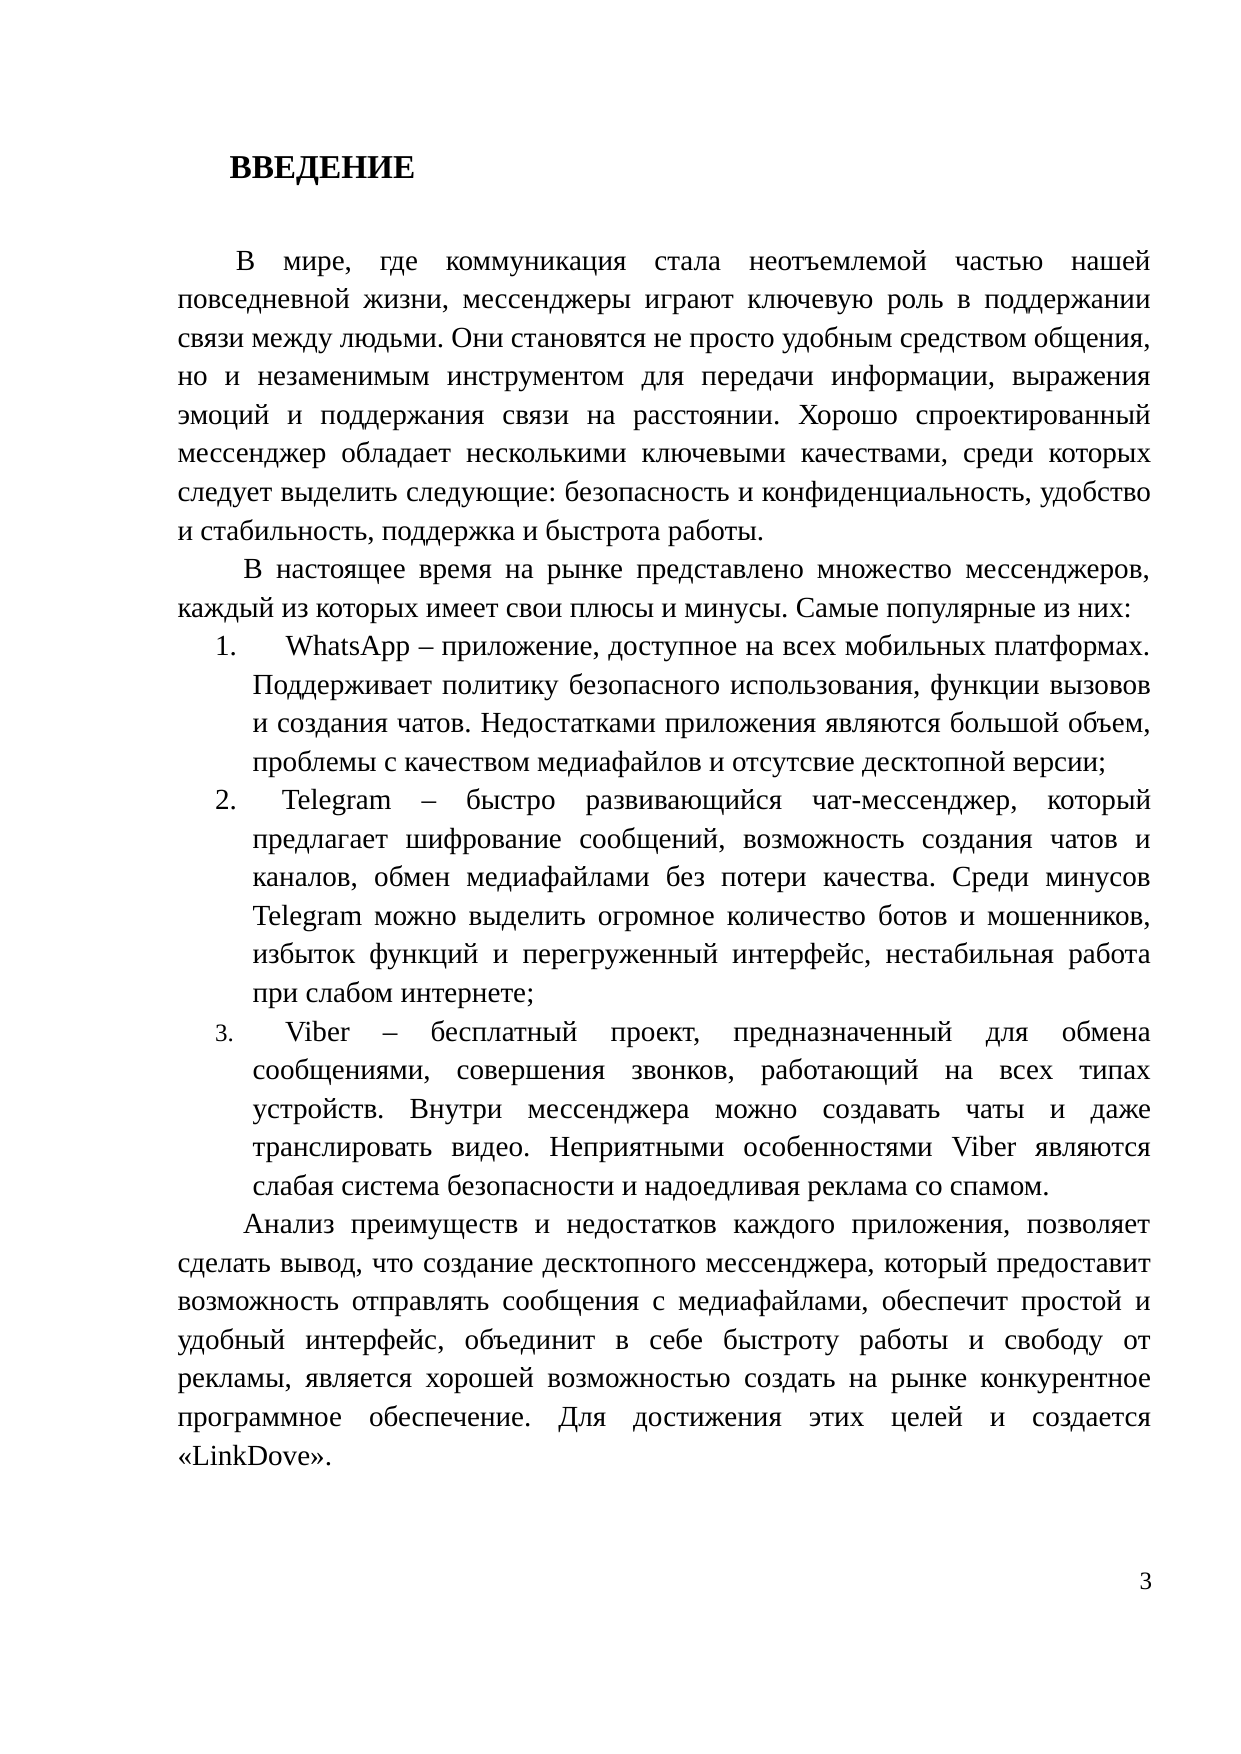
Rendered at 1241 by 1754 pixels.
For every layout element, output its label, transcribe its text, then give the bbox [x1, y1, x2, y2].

text В настоящее время на рынке представлено множество мессенджеров, каждый из которых имеет свои плюсы и минусы. Самые популярные из них: [177, 551, 1152, 623]
subtitle ВВЕДЕНИЕ [177, 143, 1152, 186]
list WhatsApp – приложение, доступное на всех мобильных платформах. Поддерживает политику безопасного использования, функции вызовов и создания чатов. Недостатками приложения являются большой объем, проблемы с качеством медиафайлов и отсутсвие десктопной версии; [215, 628, 1152, 777]
list Telegram – быстро развивающийся чат-мессенджер, который предлагает шифрование сообщений, возможность создания чатов и каналов, обмен медиафайлами без потери качества. Среди минусов Telegram можно выделить огромное количество ботов и мошенников, избыток функций и перегруженный интерфейс, нестабильная работа при слабом интернете; [215, 782, 1152, 1009]
text …__В мире, где коммуникация стала неотъемлемой частью нашей повседневной жизни, мессенджеры играют ключевую роль в поддержании связи между людьми. Они становятся не просто удобным средством общения, но и незаменимым инструментом для передачи информации, выражения эмоций и поддержания связи на расстоянии. Хорошо спроектированный мессенджер обладает несколькими ключевыми качествами, среди которых следует выделить следующие: безопасность и конфиденциальность, удобство и стабильность, поддержка и быстрота работы. [177, 243, 1152, 546]
text Анализ преимуществ и недостатков каждого приложения, позволяет сделать вывод, что создание десктопного мессенджера, который предоставит возможность отправлять сообщения с медиафайлами, обеспечит простой и удобный интерфейс, объединит в себе быстроту работы и свободу от рекламы, является хорошей возможностью создать на рынке конкурентное программное обеспечение. Для достижения этих целей и создается «LinkDove». [177, 1206, 1152, 1471]
list Viber – бесплатный проект, предназначенный для обмена сообщениями, совершения звонков, работающий на всех типах устройств. Внутри мессенджера можно создавать чаты и даже транслировать видео. Неприятными особенностями Viber являются слабая система безопасности и надоедливая реклама со спамом. [215, 1014, 1152, 1201]
